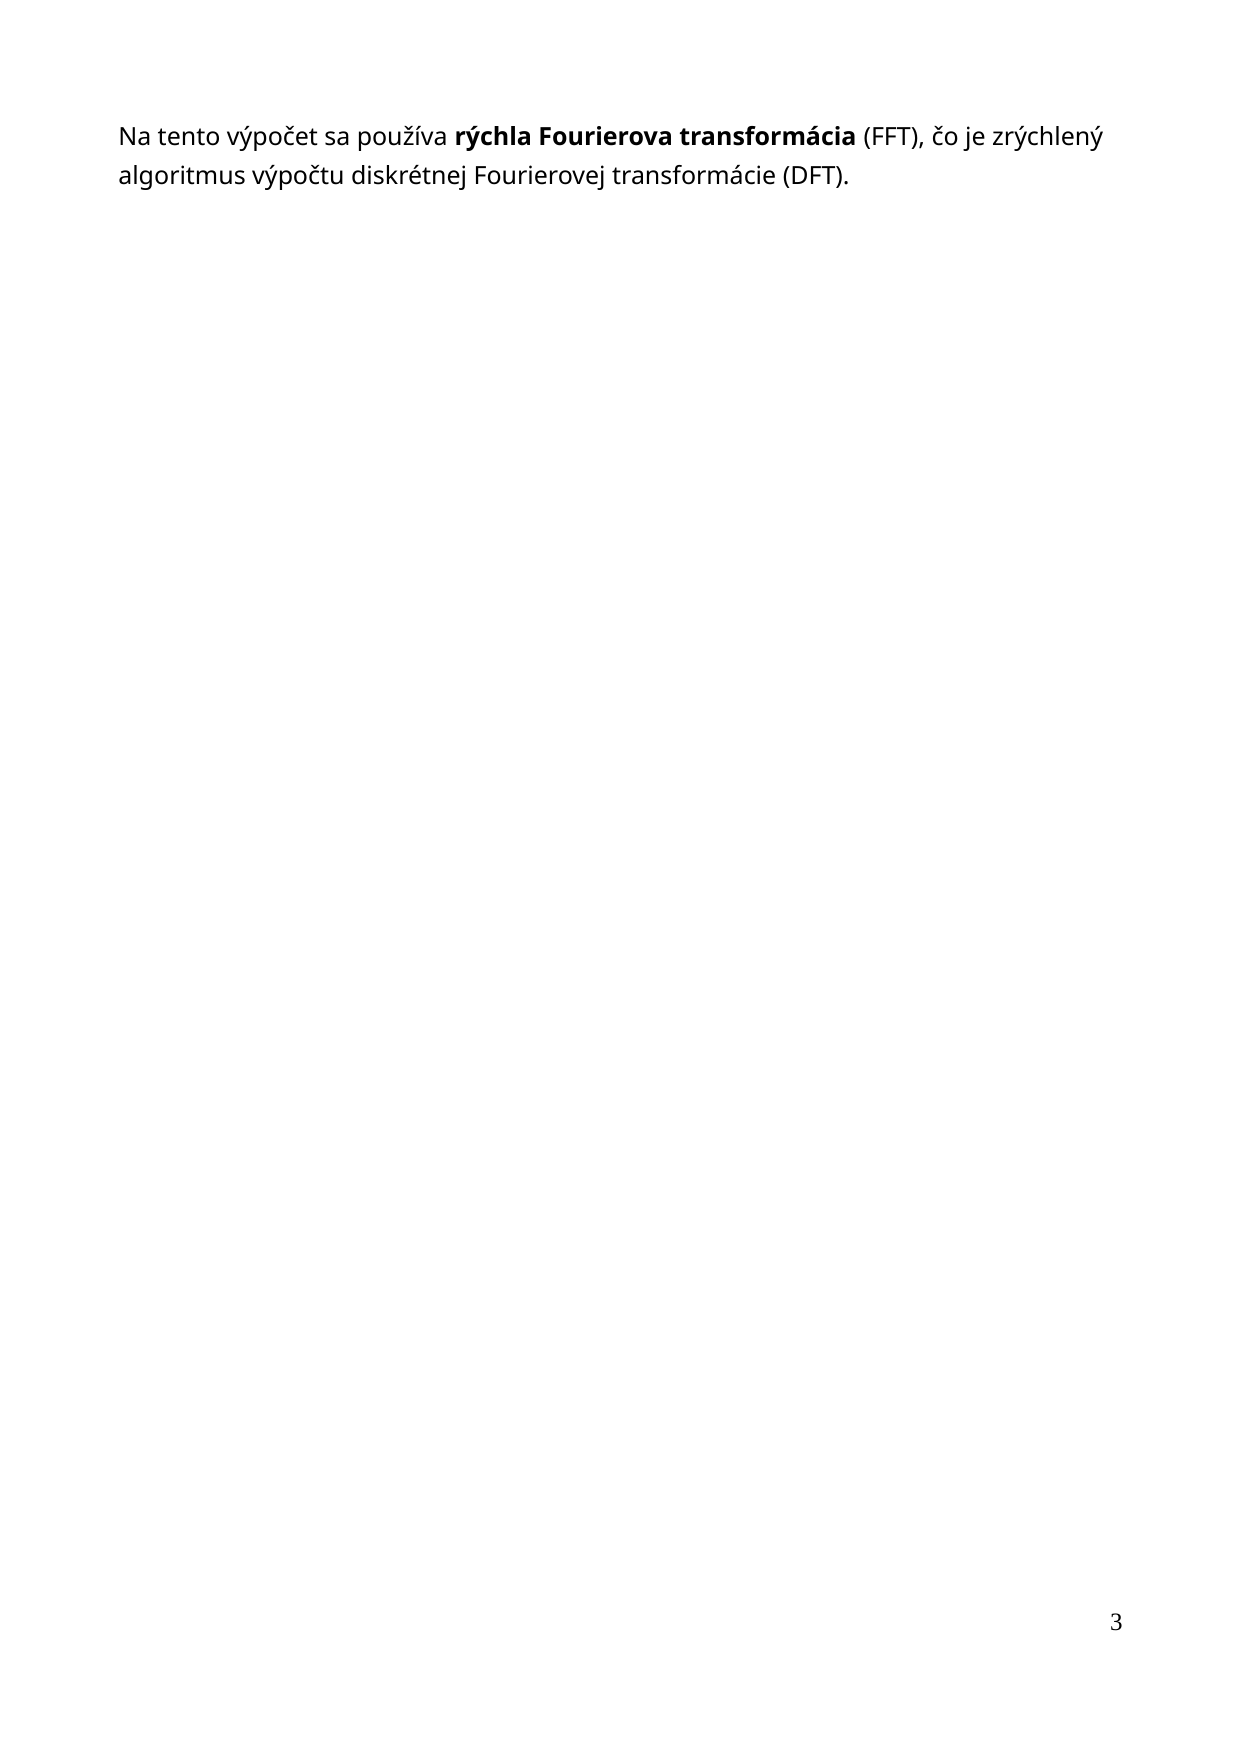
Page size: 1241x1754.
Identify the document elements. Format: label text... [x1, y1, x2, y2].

text Na tento výpočet sa používa rýchla Fourierova transformácia (FFT), čo je zrýchlený algoritmus výpočtu diskrétnej Fourierovej transformácie (DFT). [118, 118, 1122, 191]
